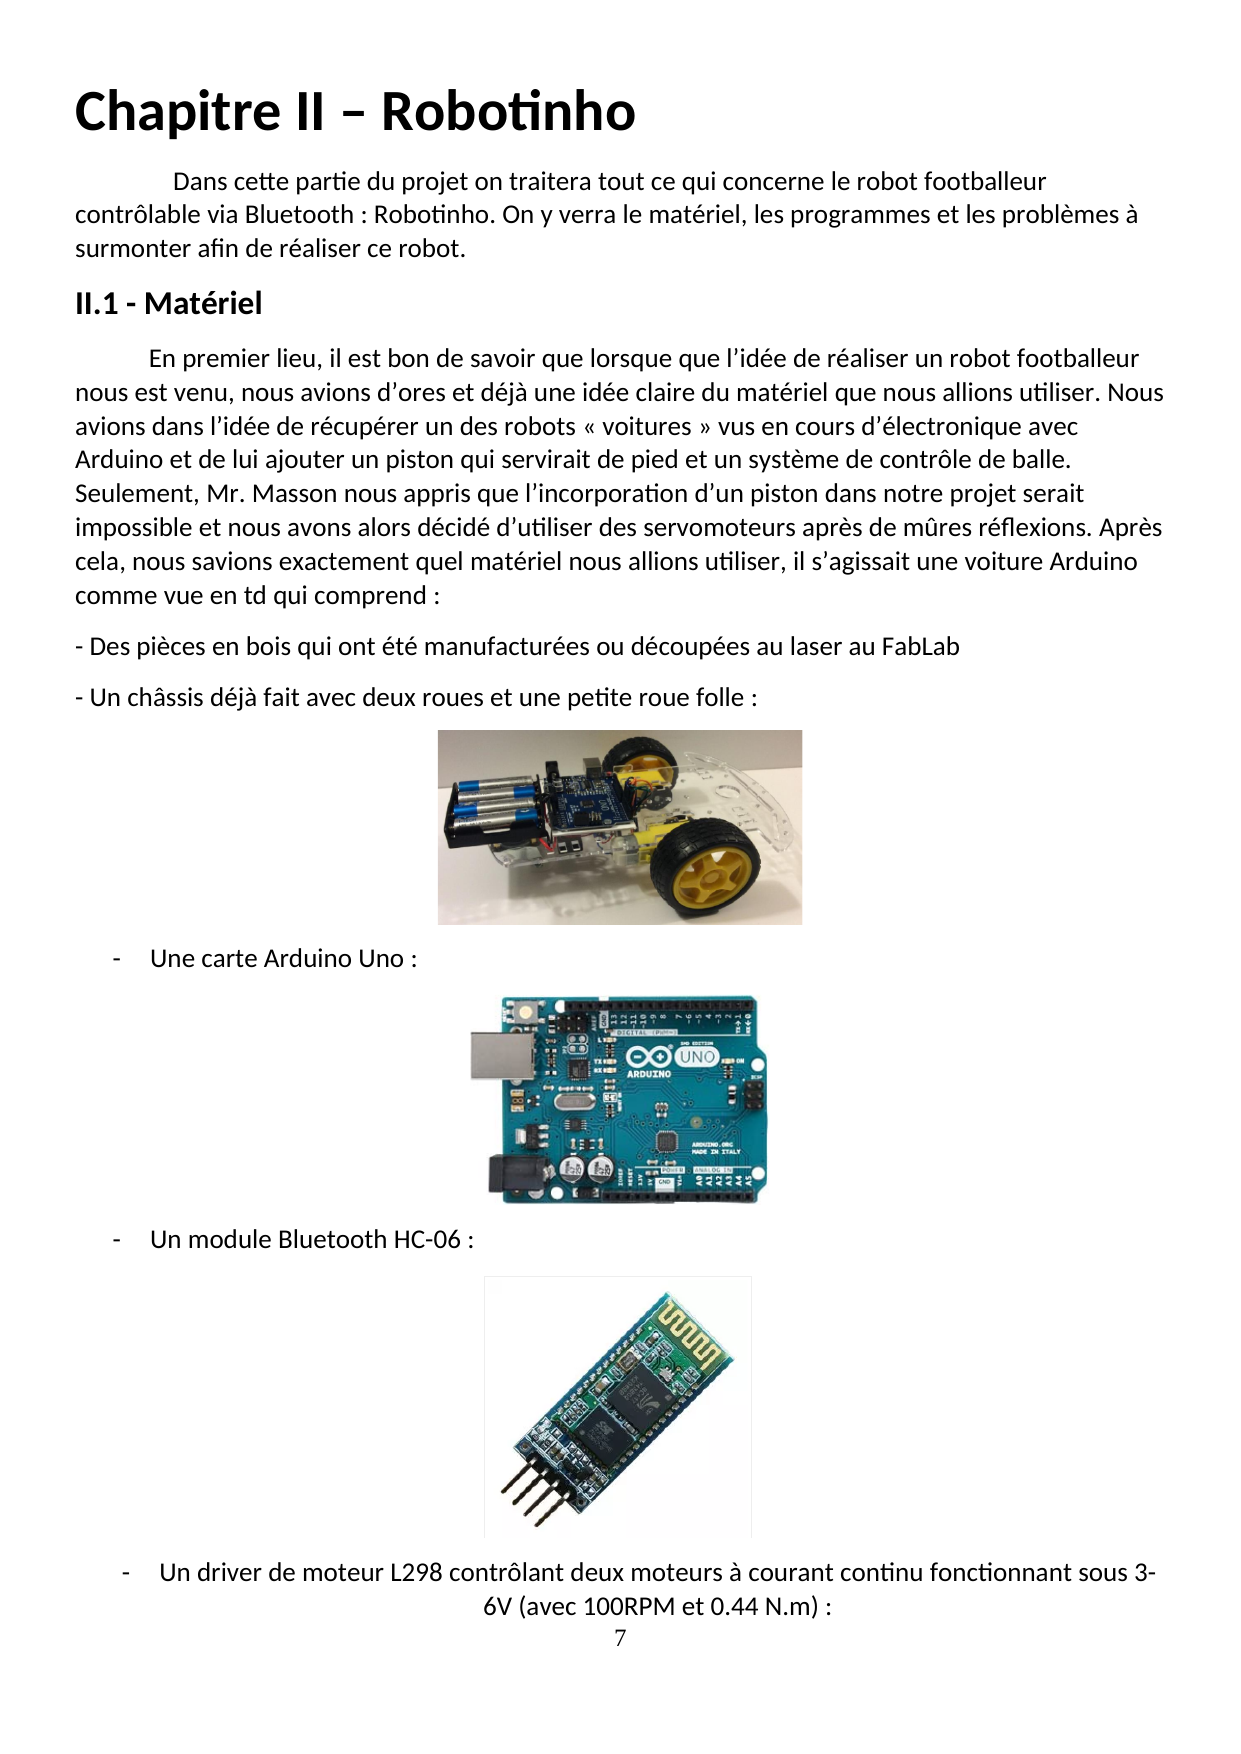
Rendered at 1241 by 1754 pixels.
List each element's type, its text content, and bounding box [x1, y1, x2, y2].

text En premier lieu, il est bon de savoir que lorsque que l’idée de réaliser un robot footballeur nous est venu, nous avions d’ores et déjà une idée claire du matériel que nous allions utiliser. Nous avions dans l’idée de récupérer un des robots « voitures » vus en cours d’électronique avec Arduino et de lui ajouter un piston qui servirait de pied et un système de contrôle de balle. Seulement, Mr. Masson nous appris que l’incorporation d’un piston dans notre projet serait impossible et nous avons alors décidé d’utiliser des servomoteurs après de mûres réflexions. Après cela, nous savions exactement quel matériel nous allions utiliser, il s’agissait une voiture Arduino comme vue en td qui comprend : [75, 341, 1165, 612]
text II.1 - Matériel [75, 282, 1165, 323]
text Chapitre II – Robotinho [75, 74, 1165, 145]
list Un module Bluetooth HC-06 : [112, 1222, 1165, 1255]
text Dans cette partie du projet on traitera tout ce qui concerne le robot footballeur contrôlable via Bluetooth : Robotinho. On y verra le matériel, les programmes et les problèmes à surmonter afin de réaliser ce robot. [75, 164, 1165, 265]
list Une carte Arduino Uno : [112, 942, 1165, 975]
list Un driver de moteur L298 contrôlant deux moteurs à courant continu fonctionnant sous 3-6V (avec 100RPM et 0.44 N.m) : [112, 1555, 1165, 1622]
text - Un châssis déjà fait avec deux roues et une petite roue folle : [75, 680, 1165, 713]
text - Des pièces en bois qui ont été manufacturées ou découpées au laser au FabLab [75, 629, 1165, 662]
